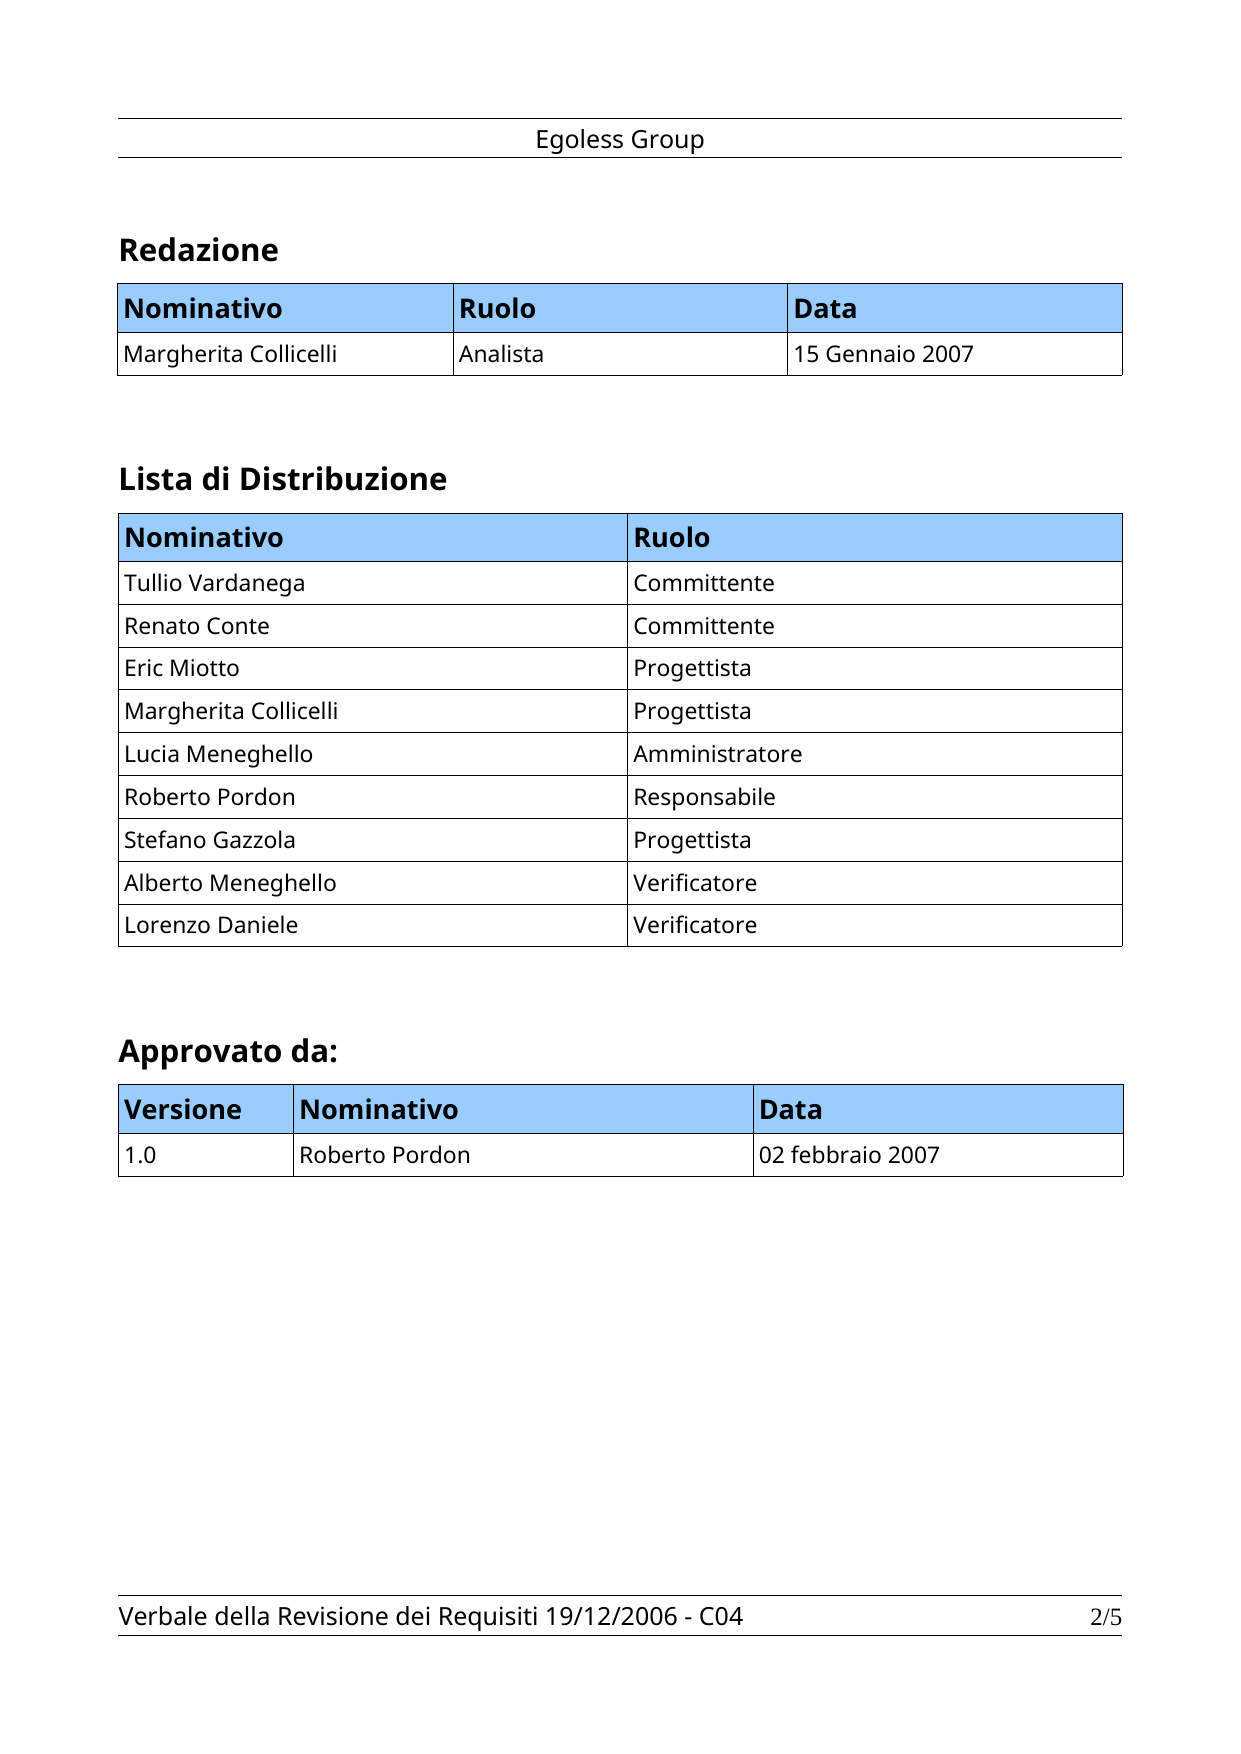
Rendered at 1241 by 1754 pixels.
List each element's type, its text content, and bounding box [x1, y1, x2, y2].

table_cell Progettista [628, 819, 1122, 861]
table_cell Roberto Pordon [119, 776, 627, 818]
table_header Nominativo [119, 514, 627, 561]
table_cell Amministratore [628, 733, 1122, 775]
table_header Ruolo [628, 514, 1122, 561]
table_cell 1.0 [119, 1134, 293, 1176]
table_cell Roberto Pordon [294, 1134, 753, 1176]
table_cell Margherita Collicelli [119, 690, 627, 732]
table_header Nominativo [118, 284, 453, 332]
table_cell 02 febbraio 2007 [754, 1134, 1123, 1176]
text Redazione [118, 228, 1122, 271]
table_header Versione [119, 1085, 293, 1133]
text Approvato da: [118, 1029, 1122, 1072]
table_cell Tullio Vardanega [119, 562, 627, 604]
table_cell Progettista [628, 648, 1122, 689]
table_cell Stefano Gazzola [119, 819, 627, 861]
table_header Ruolo [454, 284, 787, 332]
table_cell Lorenzo Daniele [119, 905, 627, 946]
table_cell Eric Miotto [119, 648, 627, 689]
table_cell Responsabile [628, 776, 1122, 818]
table_cell 15 Gennaio 2007 [788, 333, 1122, 374]
table_header Nominativo [294, 1085, 753, 1133]
table_cell Alberto Meneghello [119, 862, 627, 903]
table_header Data [754, 1085, 1123, 1133]
table_cell Margherita Collicelli [118, 333, 453, 374]
table_cell Renato Conte [119, 605, 627, 647]
table_cell Progettista [628, 690, 1122, 732]
text Lista di Distribuzione [118, 457, 1122, 500]
table_cell Analista [454, 333, 787, 374]
table_header Data [788, 284, 1122, 332]
table_cell Verificatore [628, 905, 1122, 946]
table_cell Committente [628, 605, 1122, 647]
table_cell Committente [628, 562, 1122, 604]
table_cell Verificatore [628, 862, 1122, 903]
table_cell Lucia Meneghello [119, 733, 627, 775]
